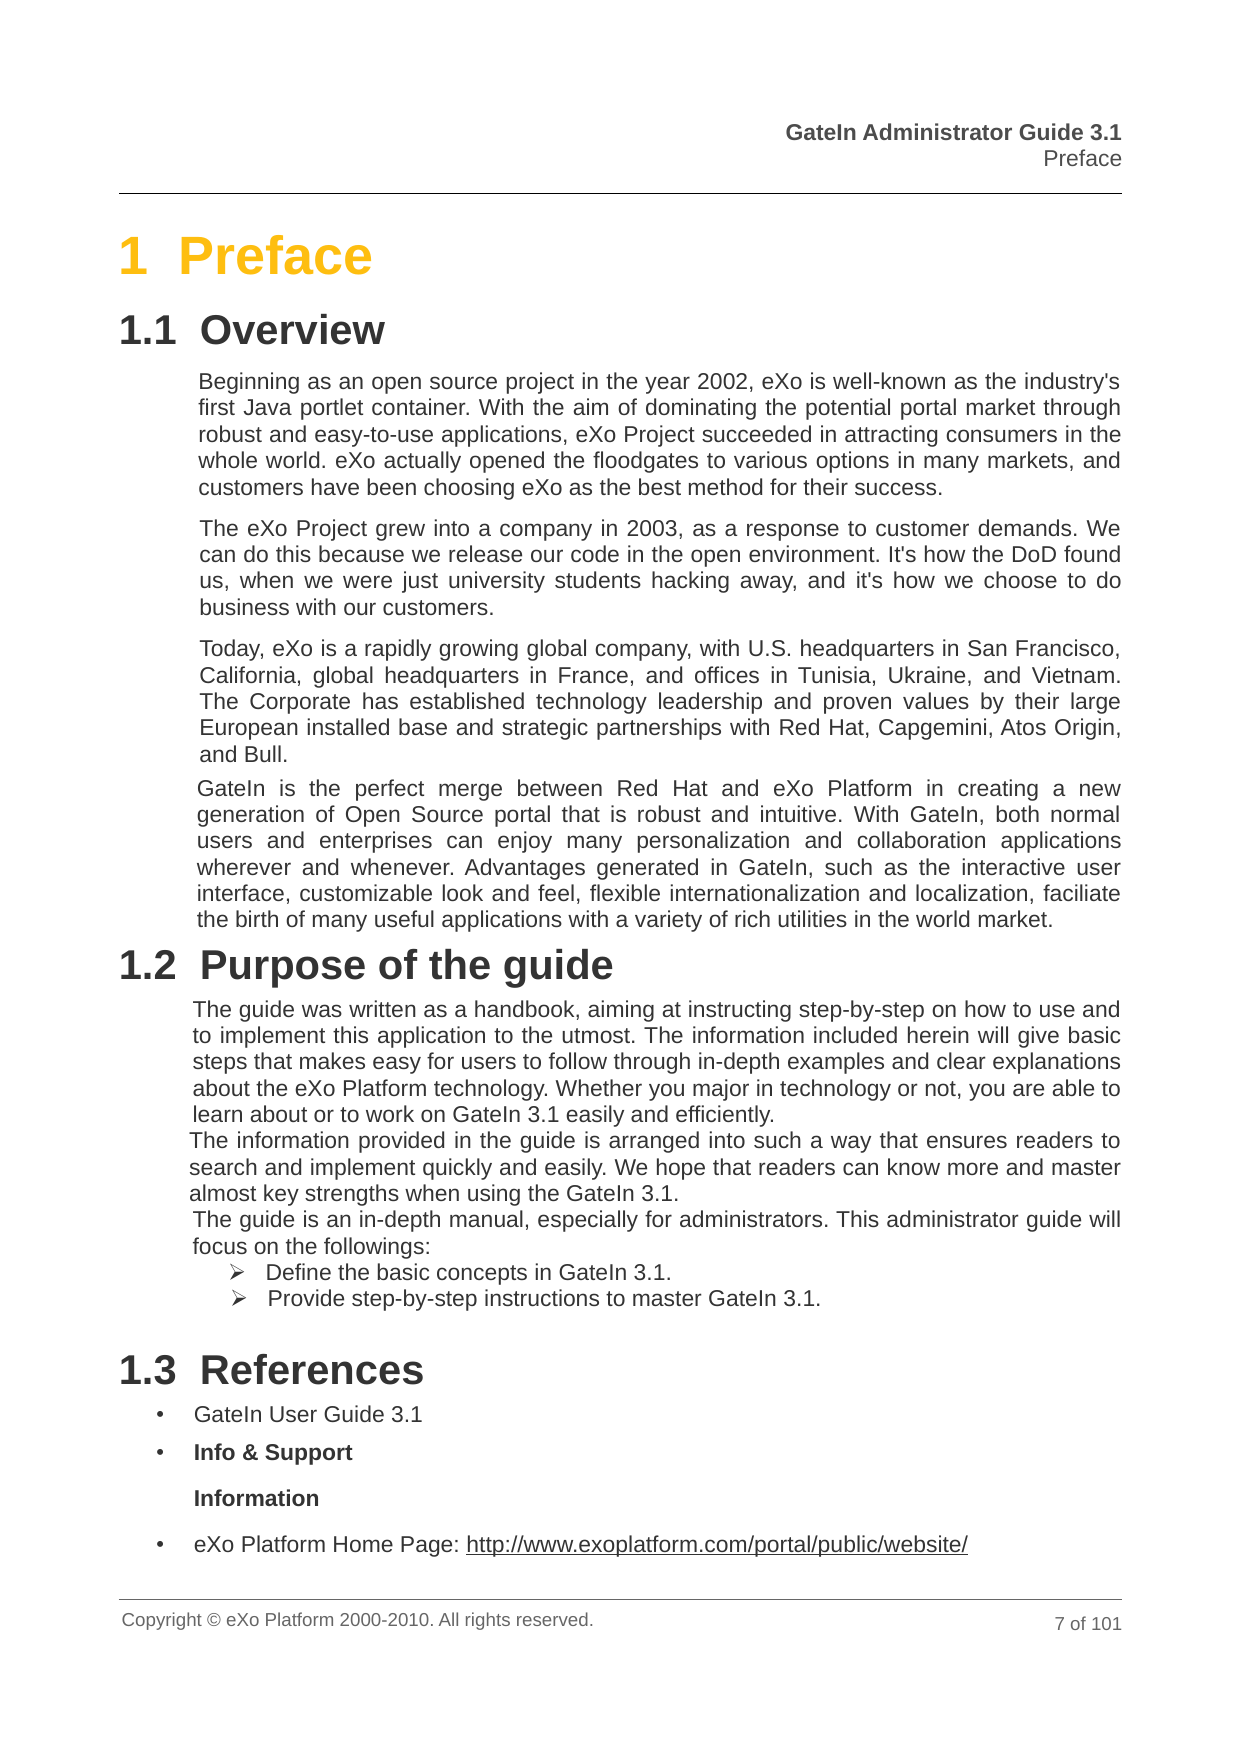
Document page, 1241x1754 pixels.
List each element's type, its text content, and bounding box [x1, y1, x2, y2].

text Beginning as an open source project in the year 2002, eXo is well-known as the industry's first Java portlet container. With the aim of dominating the potential portal market through robust and easy-to-use applications, eXo Project succeeded in attracting consumers in the whole world. eXo actually opened the floodgates to various options in many markets, and customers have been choosing eXo as the best method for their success. [198, 368, 1122, 500]
list GateIn User Guide 3.1 [156, 1401, 1122, 1427]
list Information [156, 1485, 1122, 1512]
list Provide step-by-step instructions to master GateIn 3.1. [230, 1285, 1122, 1312]
list Info & Support [156, 1439, 1122, 1466]
text GateIn is the perfect merge between Red Hat and eXo Platform in creating a new generation of Open Source portal that is robust and intuitive. With GateIn, both normal users and enterprises can enjoy many personalization and collaboration applications wherever and whenever. Advantages generated in GateIn, such as the interactive user interface, customizable look and feel, flexible internationalization and localization, faciliate the birth of many useful applications with a variety of rich utilities in the world market. [197, 774, 1122, 933]
text Today, eXo is a rapidly growing global company, with U.S. headquarters in San Francisco, California, global headquarters in France, and offices in Tunisia, Ukraine, and Vietnam. The Corporate has established technology leadership and proven values by their large European installed base and strategic partnerships with Red Hat, Capgemini, Atos Origin, and Bull. [199, 635, 1122, 767]
subtitle Overview [118, 305, 1122, 353]
text The guide is an in-depth manual, especially for administrators. This administrator guide will focus on the followings: [192, 1206, 1122, 1259]
list Define the basic concepts in GateIn 3.1. [228, 1259, 1122, 1285]
subtitle Preface [118, 223, 1122, 286]
text The guide was written as a handbook, aiming at instructing step-by-step on how to use and to implement this application to the utmost. The information included herein will give basic steps that makes easy for users to follow through in-depth examples and clear explanations about the eXo Platform technology. Whether you major in technology or not, you are able to learn about or to work on GateIn 3.1 easily and efficiently. [192, 996, 1122, 1127]
text The information provided in the guide is arranged into such a way that ensures readers to search and implement quickly and easily. We hope that readers can know more and master almost key strengths when using the GateIn 3.1. [189, 1127, 1122, 1206]
text The eXo Project grew into a company in 2003, as a response to customer demands. We can do this because we release our code in the open environment. It's how the DoD found us, when we were just university students hacking away, and it's how we choose to do business with our customers. [199, 515, 1122, 620]
subtitle Purpose of the guide [118, 940, 1122, 988]
subtitle References [118, 1346, 1122, 1393]
list eXo Platform Home Page: http://www.exoplatform.com/portal/public/website/ [156, 1531, 1122, 1557]
